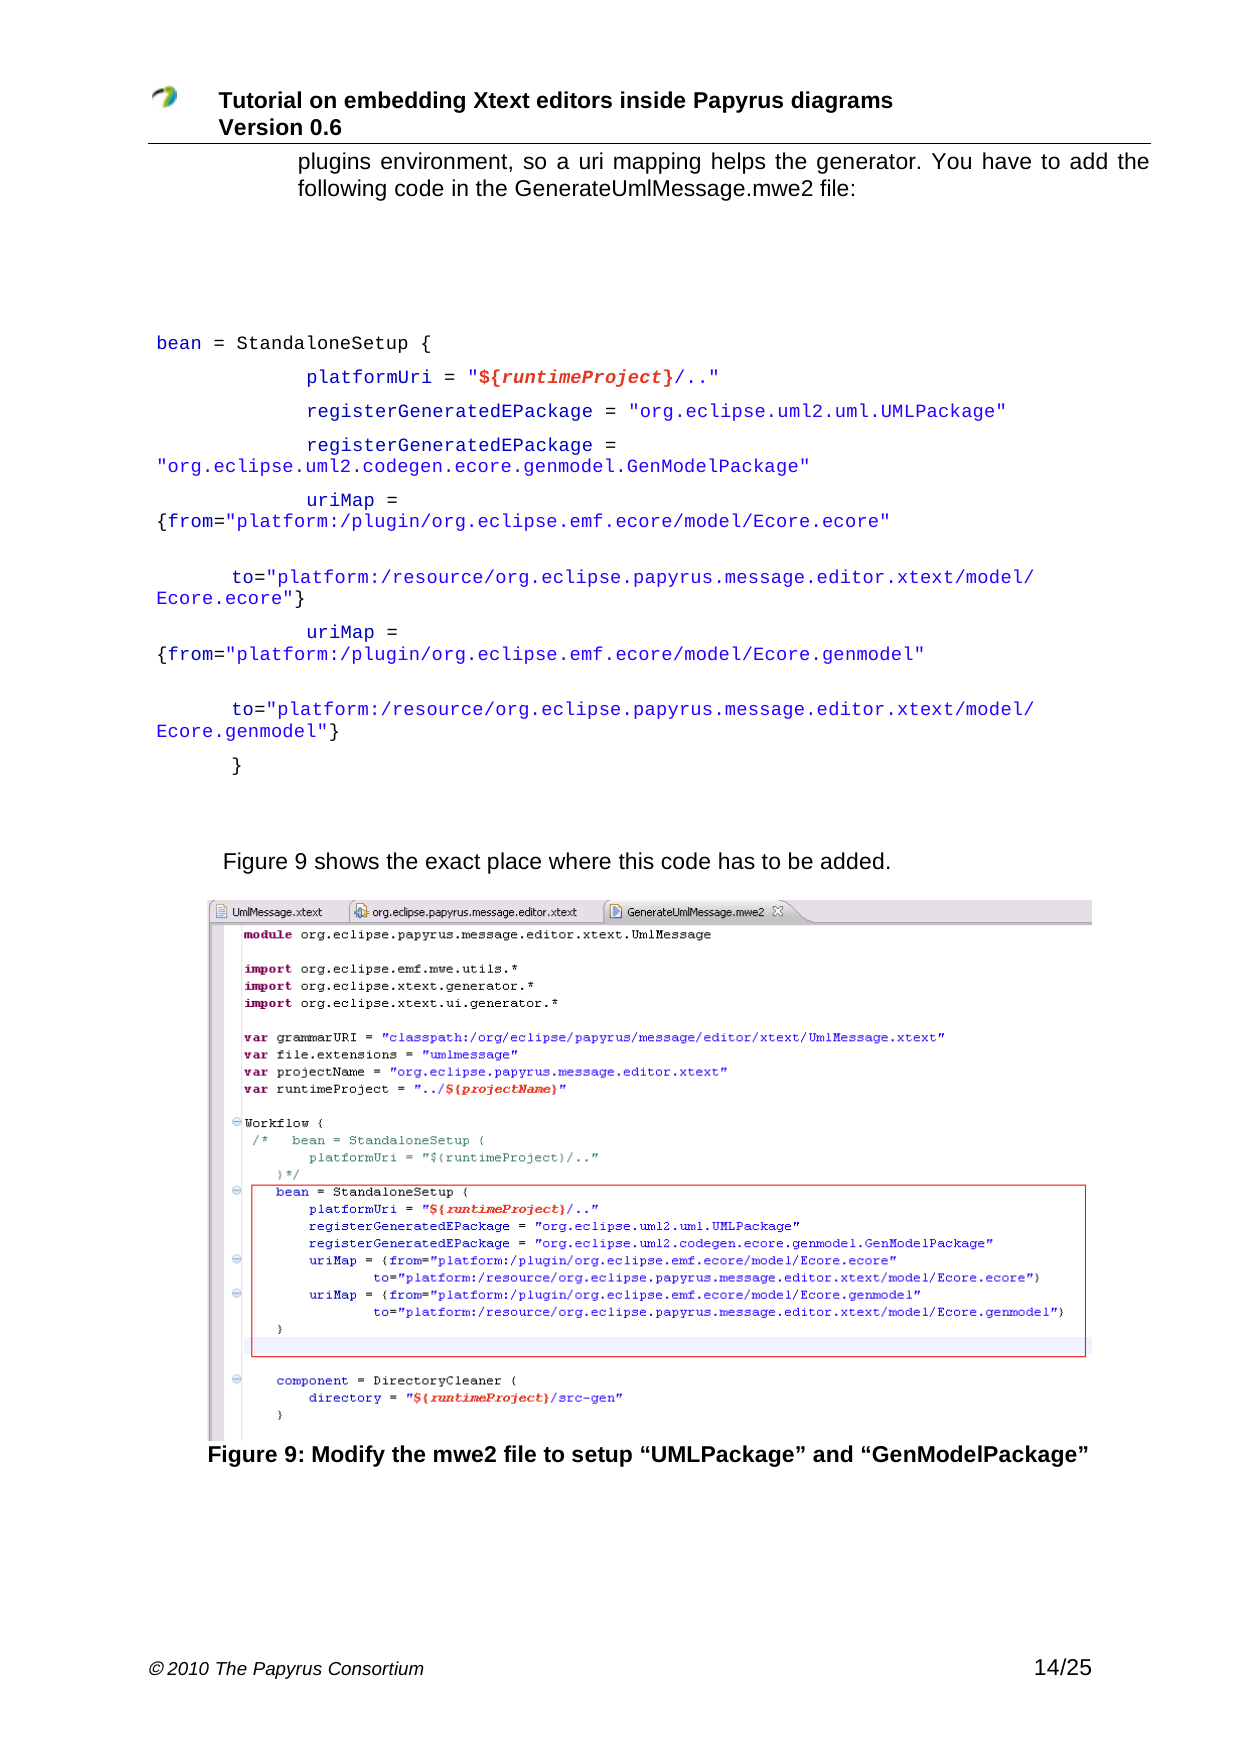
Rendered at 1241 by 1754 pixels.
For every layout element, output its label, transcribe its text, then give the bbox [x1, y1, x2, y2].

picture [152, 84, 177, 110]
text bean = StandaloneSetup { [156, 333, 1143, 354]
text uriMap = {from="platform:/plugin/org.eclipse.emf.ecore/model/Ecore.ecore" [156, 490, 1143, 533]
text Figure 9: Modify the mwe2 file to setup “UMLPackage” and “GenModelPackage” [207, 1441, 1092, 1467]
text platformUri = "${runtimeProject}/.." [156, 367, 1143, 388]
picture [207, 900, 1092, 1441]
text } [156, 755, 1143, 776]
text Figure 9 shows the exact place where this code has to be added. [148, 848, 1151, 875]
text registerGeneratedEPackage = "org.eclipse.uml2.codegen.ecore.genmodel.GenModelPackage" [156, 435, 1143, 478]
text registerGeneratedEPackage = "org.eclipse.uml2.uml.UMLPackage" [156, 401, 1143, 422]
text to="platform:/resource/org.eclipse.papyrus.message.editor.xtext/model/Ecore.genmodel"} [156, 678, 1143, 742]
text uriMap = {from="platform:/plugin/org.eclipse.emf.ecore/model/Ecore.genmodel" [156, 623, 1143, 666]
list plugins environment, so a uri mapping helps the generator. You have to add the following code in the GenerateUmlMessage.mwe2 file: [260, 148, 1151, 202]
text to="platform:/resource/org.eclipse.papyrus.message.editor.xtext/model/Ecore.ecore"} [156, 546, 1143, 610]
